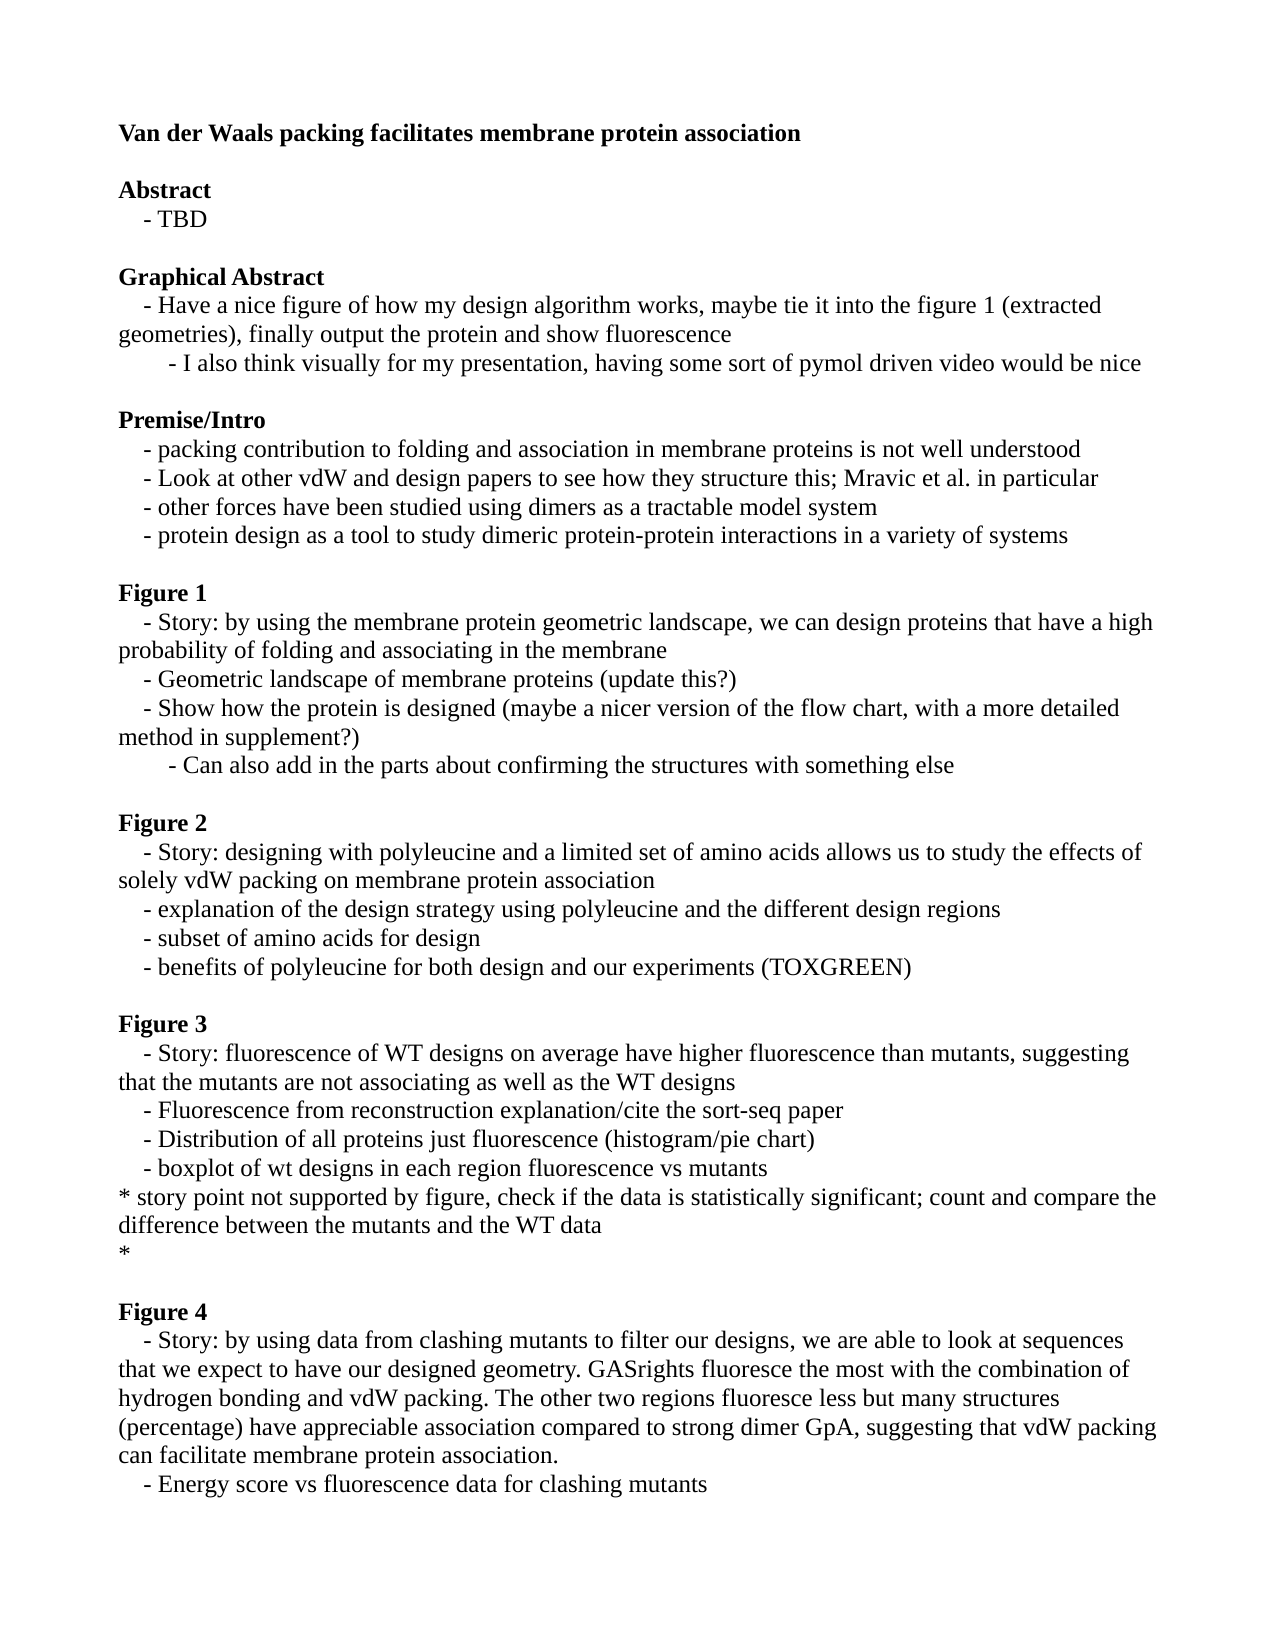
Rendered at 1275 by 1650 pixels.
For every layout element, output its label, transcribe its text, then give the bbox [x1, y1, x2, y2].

text - explanation of the design strategy using polyleucine and the different design regions [118, 894, 1157, 923]
text - protein design as a tool to study dimeric protein-protein interactions in a variety of systems [118, 521, 1157, 549]
text - Look at other vdW and design papers to see how they structure this; Mravic et al. in particular [118, 463, 1157, 492]
text - packing contribution to folding and association in membrane proteins is not well understood [118, 434, 1157, 463]
text - Story: by using the membrane protein geometric landscape, we can design proteins that have a high probability of folding and associating in the membrane [118, 607, 1157, 664]
text - Geometric landscape of membrane proteins (update this?) [118, 664, 1157, 693]
text - Story: by using data from clashing mutants to filter our designs, we are able to look at sequences that we expect to have our designed geometry. GASrights fluoresce the most with the combination of hydrogen bonding and vdW packing. The other two regions fluoresce less but many structures (percentage) have appreciable association compared to strong dimer GpA, suggesting that vdW packing can facilitate membrane protein association. [118, 1326, 1157, 1469]
text - Story: fluorescence of WT designs on average have higher fluorescence than mutants, suggesting that the mutants are not associating as well as the WT designs [118, 1038, 1157, 1096]
text Graphical Abstract [118, 262, 1157, 291]
text Figure 1 [118, 578, 1157, 607]
text - Have a nice figure of how my design algorithm works, maybe tie it into the figure 1 (extracted geometries), finally output the protein and show fluorescence [118, 291, 1157, 348]
text - Energy score vs fluorescence data for clashing mutants [118, 1469, 1157, 1498]
text - Story: designing with polyleucine and a limited set of amino acids allows us to study the effects of solely vdW packing on membrane protein association [118, 837, 1157, 894]
text Figure 2 [118, 808, 1157, 837]
text - I also think visually for my presentation, having some sort of pymol driven video would be nice [118, 348, 1157, 377]
text - other forces have been studied using dimers as a tractable model system [118, 492, 1157, 521]
text - subset of amino acids for design [118, 923, 1157, 952]
text - TBD [118, 204, 1157, 233]
text Figure 4 [118, 1297, 1157, 1326]
text * story point not supported by figure, check if the data is statistically significant; count and compare the difference between the mutants and the WT data [118, 1182, 1157, 1239]
text - benefits of polyleucine for both design and our experiments (TOXGREEN) [118, 952, 1157, 981]
text - Show how the protein is designed (maybe a nicer version of the flow chart, with a more detailed method in supplement?) [118, 693, 1157, 751]
text - boxplot of wt designs in each region fluorescence vs mutants [118, 1153, 1157, 1182]
text - Fluorescence from reconstruction explanation/cite the sort-seq paper [118, 1096, 1157, 1124]
text - Can also add in the parts about confirming the structures with something else [118, 751, 1157, 779]
text * [118, 1239, 1157, 1268]
text Figure 3 [118, 1009, 1157, 1038]
text - Distribution of all proteins just fluorescence (histogram/pie chart) [118, 1124, 1157, 1153]
text Premise/Intro [118, 406, 1157, 434]
text Abstract [118, 176, 1157, 204]
text Van der Waals packing facilitates membrane protein association [118, 118, 1157, 147]
